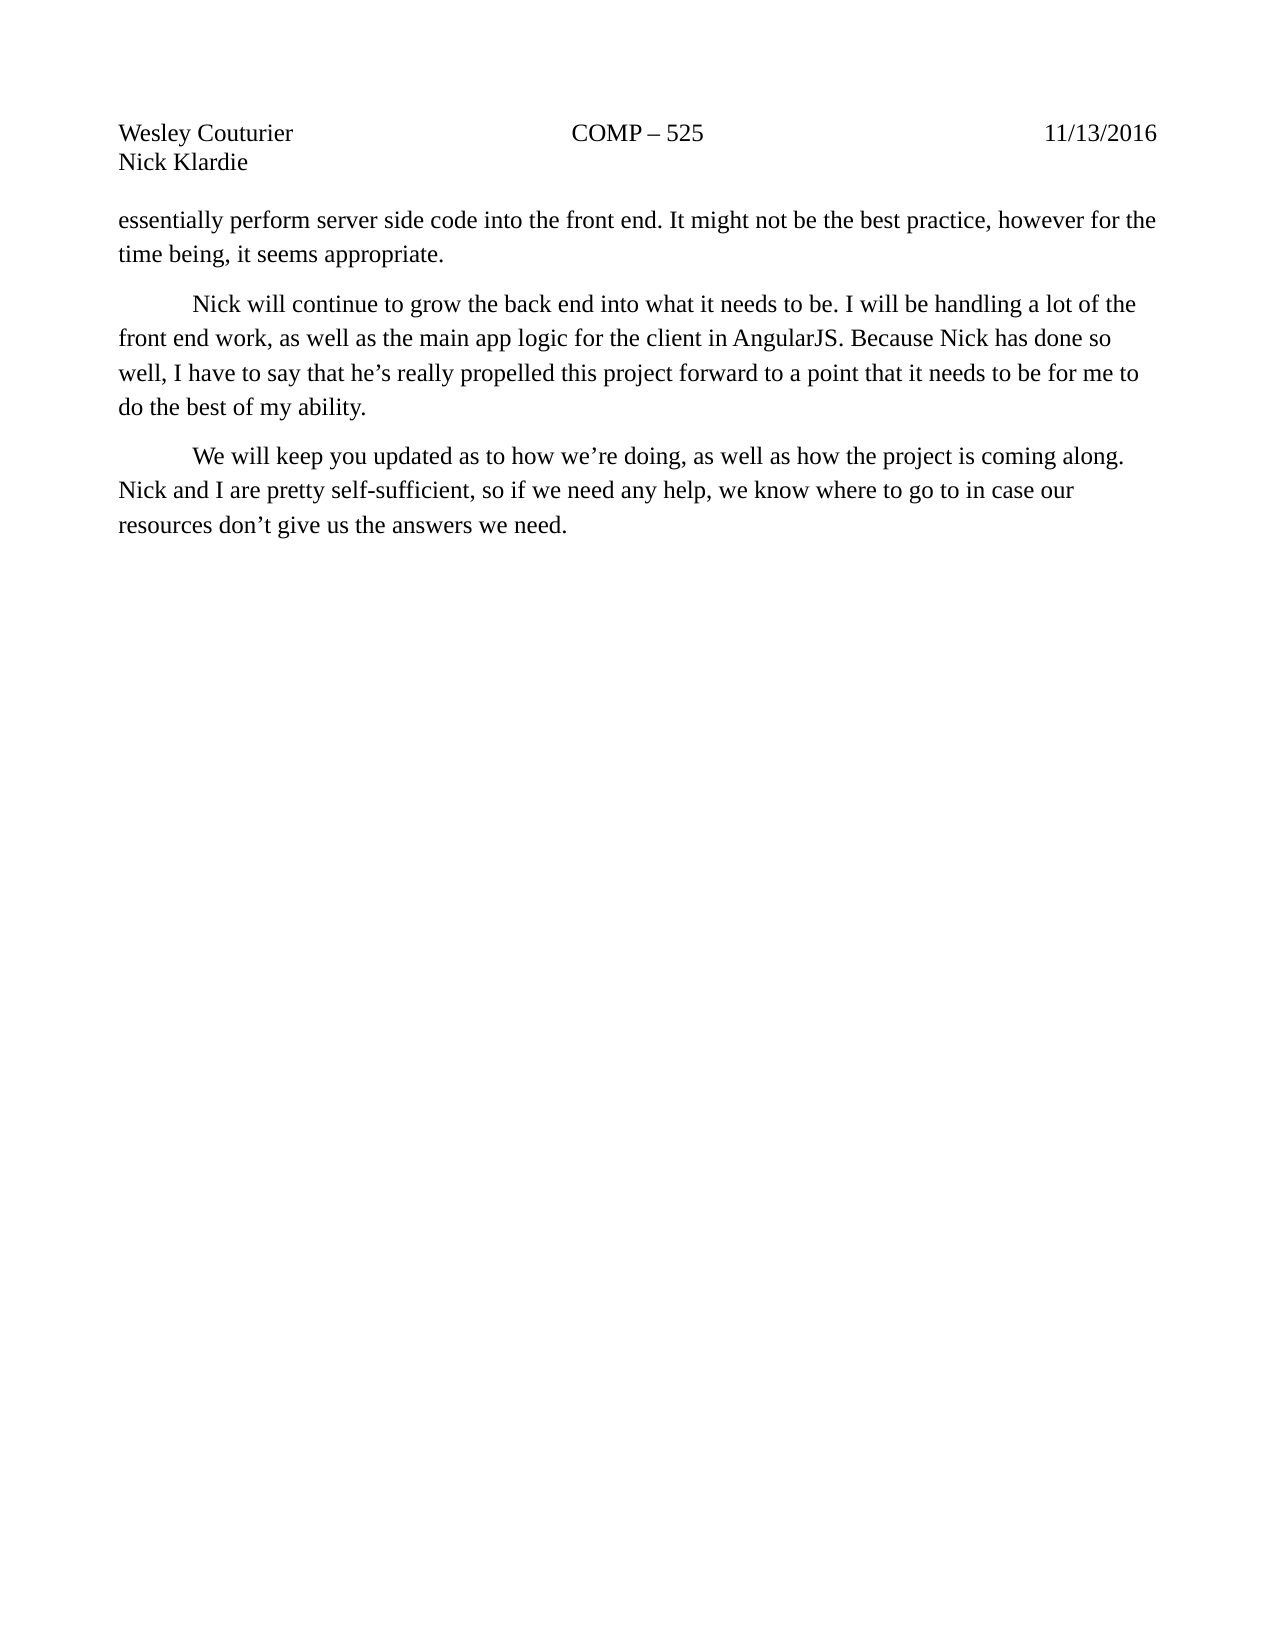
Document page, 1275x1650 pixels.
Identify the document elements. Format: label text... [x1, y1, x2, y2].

text Nick will continue to grow the back end into what it needs to be. I will be handling a lot of the front end work, as well as the main app logic for the client in AngularJS. Because Nick has done so well, I have to say that he’s really propelled this project forward to a point that it needs to be for me to do the best of my ability. [118, 289, 1157, 421]
text We will keep you updated as to how we’re doing, as well as how the project is coming along. Nick and I are pretty self-sufficient, so if we need any help, we know where to go to in case our resources don’t give us the answers we need. [118, 441, 1157, 539]
text essentially perform server side code into the front end. It might not be the best practice, however for the time being, it seems appropriate. [118, 205, 1157, 268]
